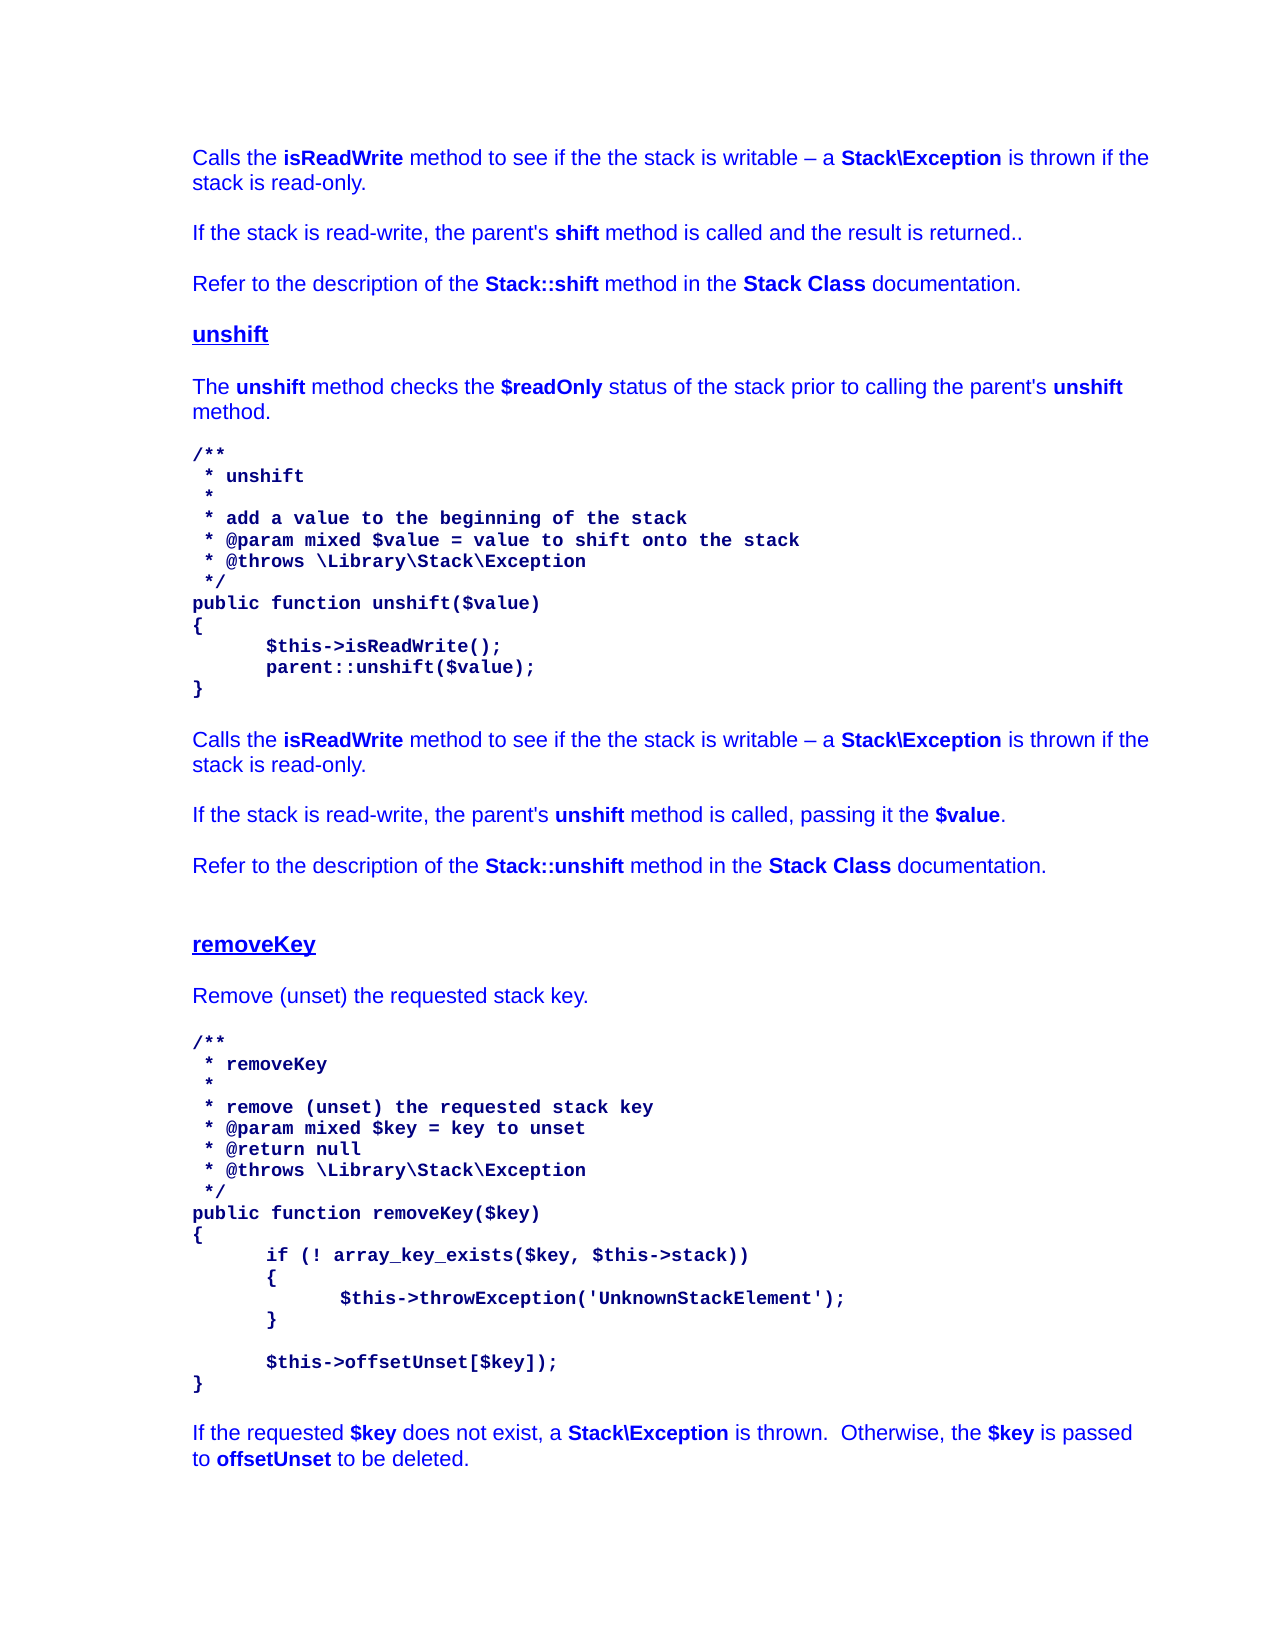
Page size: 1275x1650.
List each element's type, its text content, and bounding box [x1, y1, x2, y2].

text Refer to the description of the Stack::unshift method in the Stack Class documentation. [192, 853, 1157, 878]
text * @throws \Library\Stack\Exception [118, 552, 1157, 573]
text * @throws \Library\Stack\Exception [118, 1161, 1157, 1182]
text If the stack is read-write, the parent's shift method is called and the result is returned.. [192, 220, 1157, 245]
text * removeKey [118, 1055, 1157, 1076]
text /** [192, 1034, 1157, 1055]
text $this->isReadWrite(); [118, 637, 1157, 658]
text { [118, 615, 1157, 637]
text public function unshift($value) [118, 594, 1157, 615]
text Calls the isReadWrite method to see if the the stack is writable – a Stack\Exception is thrown if the stack is read-only. [192, 144, 1157, 195]
text */ [118, 1182, 1157, 1204]
text /** [192, 445, 1157, 467]
text * @param mixed $key = key to unset [118, 1119, 1157, 1140]
text Calls the isReadWrite method to see if the the stack is writable – a Stack\Exception is thrown if the stack is read-only. [192, 727, 1157, 777]
text public function removeKey($key) [118, 1204, 1157, 1225]
text } [118, 679, 1157, 700]
text } [118, 1374, 1157, 1395]
text Refer to the description of the Stack::shift method in the Stack Class documentation. [192, 271, 1157, 296]
text * remove (unset) the requested stack key [118, 1097, 1157, 1119]
text unshift [192, 321, 1157, 347]
text Remove (unset) the requested stack key. [192, 983, 1157, 1008]
text * [118, 1076, 1157, 1097]
text * @param mixed $value = value to shift onto the stack [118, 530, 1157, 552]
text $this->offsetUnset[$key]); [118, 1352, 1157, 1374]
text */ [118, 573, 1157, 594]
text If the stack is read-write, the parent's unshift method is called, passing it the $value. [192, 802, 1157, 827]
text parent::unshift($value); [118, 658, 1157, 679]
text if (! array_key_exists($key, $this->stack)) [118, 1246, 1157, 1267]
text $this->throwException('UnknownStackElement'); [118, 1289, 1157, 1310]
text * add a value to the beginning of the stack [118, 509, 1157, 530]
text * unshift [118, 467, 1157, 488]
text { [118, 1267, 1157, 1289]
text If the requested $key does not exist, a Stack\Exception is thrown. Otherwise, the $key is passed to offsetUnset to be deleted. [192, 1420, 1157, 1471]
text { [118, 1225, 1157, 1246]
text * @return null [118, 1140, 1157, 1161]
text removeKey [192, 931, 1157, 957]
text } [118, 1310, 1157, 1331]
text The unshift method checks the $readOnly status of the stack prior to calling the parent's unshift method. [192, 374, 1157, 424]
text * [118, 488, 1157, 509]
